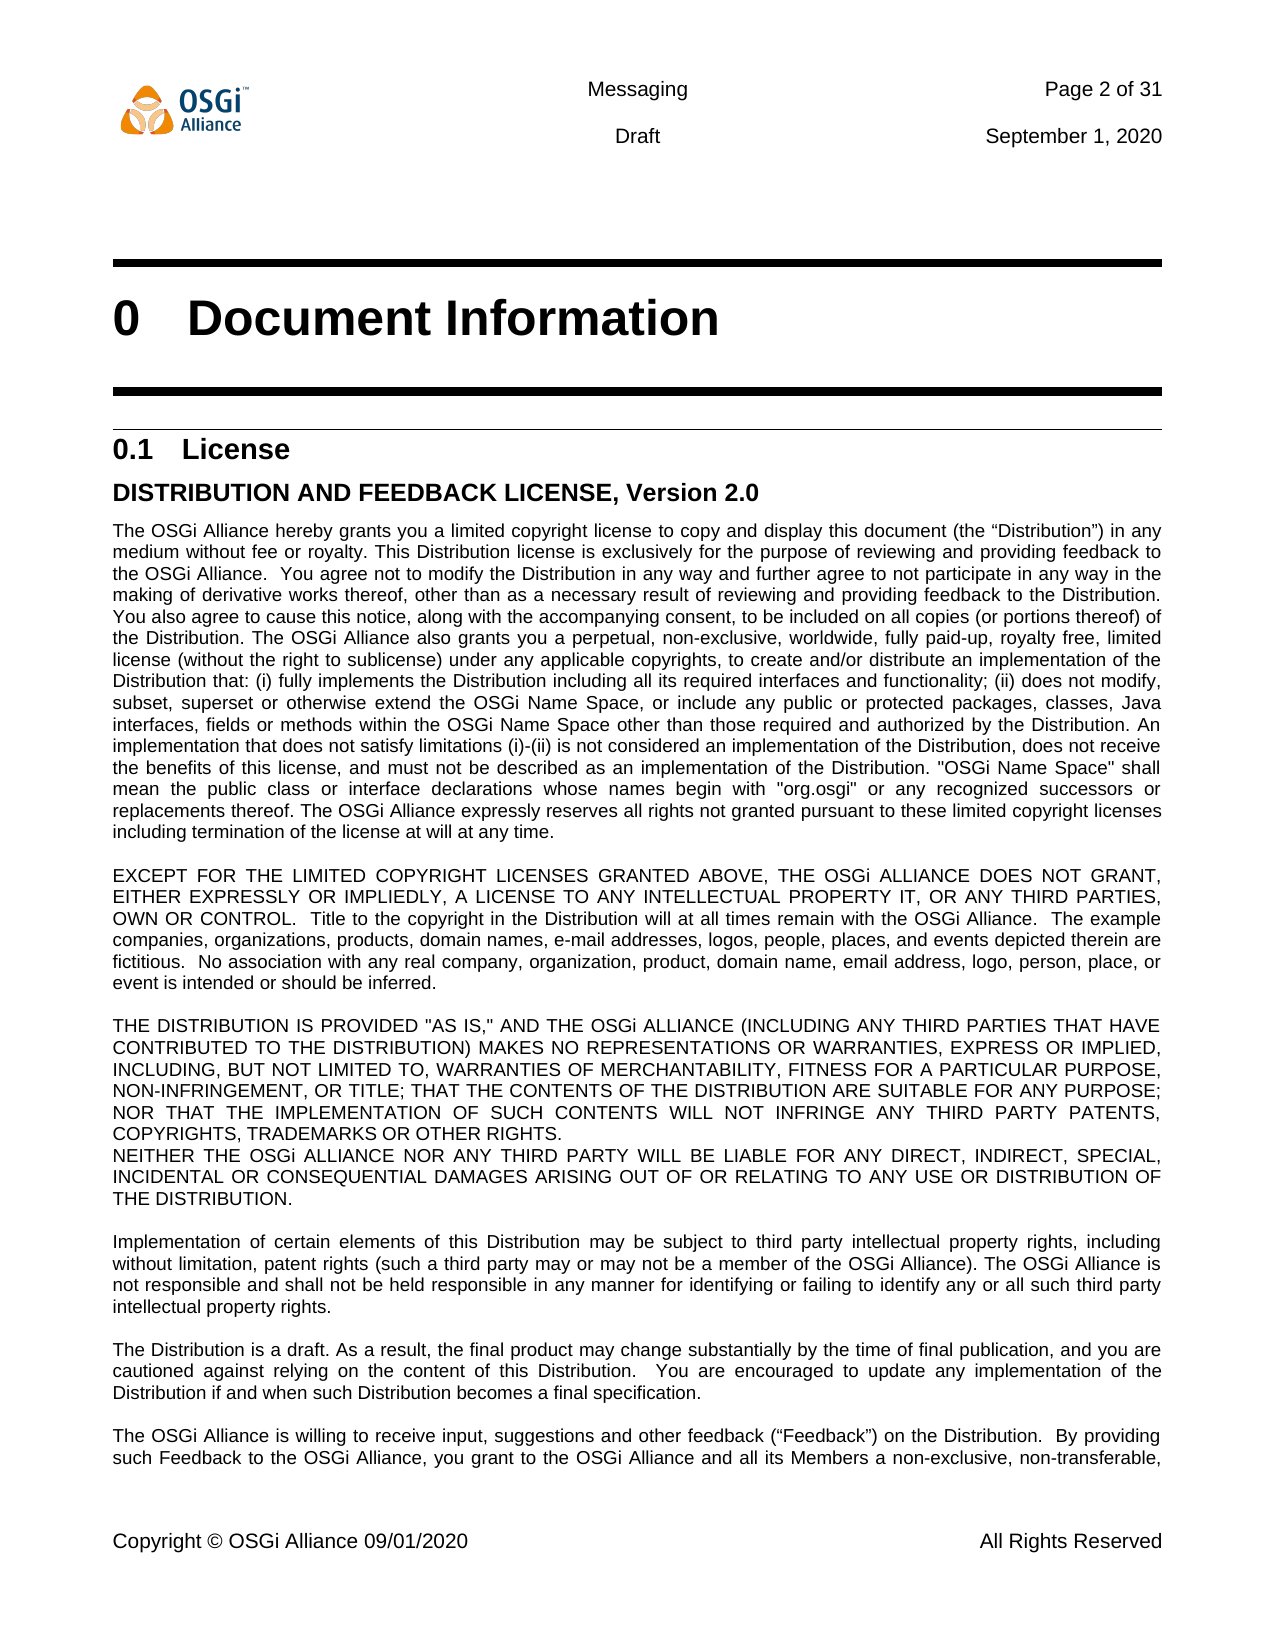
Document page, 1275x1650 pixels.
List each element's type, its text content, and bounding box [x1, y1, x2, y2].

picture [113, 78, 257, 142]
text The OSGi Alliance hereby grants you a limited copyright license to copy and display this document (the “Distribution”) in any medium without fee or royalty. This Distribution license is exclusively for the purpose of reviewing and providing feedback to the OSGi Alliance. You agree not to modify the Distribution in any way and further agree to not participate in any way in the making of derivative works thereof, other than as a necessary result of reviewing and providing feedback to the Distribution. You also agree to cause this notice, along with the accompanying consent, to be included on all copies (or portions thereof) of the Distribution. The OSGi Alliance also grants you a perpetual, non-exclusive, worldwide, fully paid-up, royalty free, limited license (without the right to sublicense) under any applicable copyrights, to create and/or distribute an implementation of the Distribution that: (i) fully implements the Distribution including all its required interfaces and functionality; (ii) does not modify, subset, superset or otherwise extend the OSGi Name Space, or include any public or protected packages, classes, Java interfaces, fields or methods within the OSGi Name Space other than those required and authorized by the Distribution. An implementation that does not satisfy limitations (i)-(ii) is not considered an implementation of the Distribution, does not receive the benefits of this license, and must not be described as an implementation of the Distribution. "OSGi Name Space" shall mean the public class or interface declarations whose names begin with "org.osgi" or any recognized successors or replacements thereof. The OSGi Alliance expressly reserves all rights not granted pursuant to these limited copyright licenses including termination of the license at will at any time. [112, 519, 1162, 843]
text Implementation of certain elements of this Distribution may be subject to third party intellectual property rights, including without limitation, patent rights (such a third party may or may not be a member of the OSGi Alliance). The OSGi Alliance is not responsible and shall not be held responsible in any manner for identifying or failing to identify any or all such third party intellectual property rights. [112, 1231, 1162, 1317]
subtitle License [112, 430, 1162, 466]
text NEITHER THE OSGi ALLIANCE NOR ANY THIRD PARTY WILL BE LIABLE FOR ANY DIRECT, INDIRECT, SPECIAL, INCIDENTAL OR CONSEQUENTIAL DAMAGES ARISING OUT OF OR RELATING TO ANY USE OR DISTRIBUTION OF THE DISTRIBUTION. [112, 1145, 1162, 1209]
text DISTRIBUTION AND FEEDBACK LICENSE, Version 2.0 [112, 478, 1162, 507]
text EXCEPT FOR THE LIMITED COPYRIGHT LICENSES GRANTED ABOVE, THE OSGi ALLIANCE DOES NOT GRANT, EITHER EXPRESSLY OR IMPLIEDLY, A LICENSE TO ANY INTELLECTUAL PROPERTY IT, OR ANY THIRD PARTIES, OWN OR CONTROL. Title to the copyright in the Distribution will at all times remain with the OSGi Alliance. The example companies, organizations, products, domain names, e-mail addresses, logos, people, places, and events depicted therein are fictitious. No association with any real company, organization, product, domain name, email address, logo, person, place, or event is intended or should be inferred. [112, 864, 1162, 994]
text The Distribution is a draft. As a result, the final product may change substantially by the time of final publication, and you are cautioned against relying on the content of this Distribution. You are encouraged to update any implementation of the Distribution if and when such Distribution becomes a final specification. [112, 1339, 1162, 1403]
subtitle Document Information [112, 260, 1162, 396]
text THE DISTRIBUTION IS PROVIDED "AS IS," AND THE OSGi ALLIANCE (INCLUDING ANY THIRD PARTIES THAT HAVE CONTRIBUTED TO THE DISTRIBUTION) MAKES NO REPRESENTATIONS OR WARRANTIES, EXPRESS OR IMPLIED, INCLUDING, BUT NOT LIMITED TO, WARRANTIES OF MERCHANTABILITY, FITNESS FOR A PARTICULAR PURPOSE, NON-INFRINGEMENT, OR TITLE; THAT THE CONTENTS OF THE DISTRIBUTION ARE SUITABLE FOR ANY PURPOSE; NOR THAT THE IMPLEMENTATION OF SUCH CONTENTS WILL NOT INFRINGE ANY THIRD PARTY PATENTS, COPYRIGHTS, TRADEMARKS OR OTHER RIGHTS. [112, 1015, 1162, 1145]
text The OSGi Alliance is willing to receive input, suggestions and other feedback (“Feedback”) on the Distribution. By providing such Feedback to the OSGi Alliance, you grant to the OSGi Alliance and all its Members a non-exclusive, non-transferable, [112, 1425, 1162, 1468]
